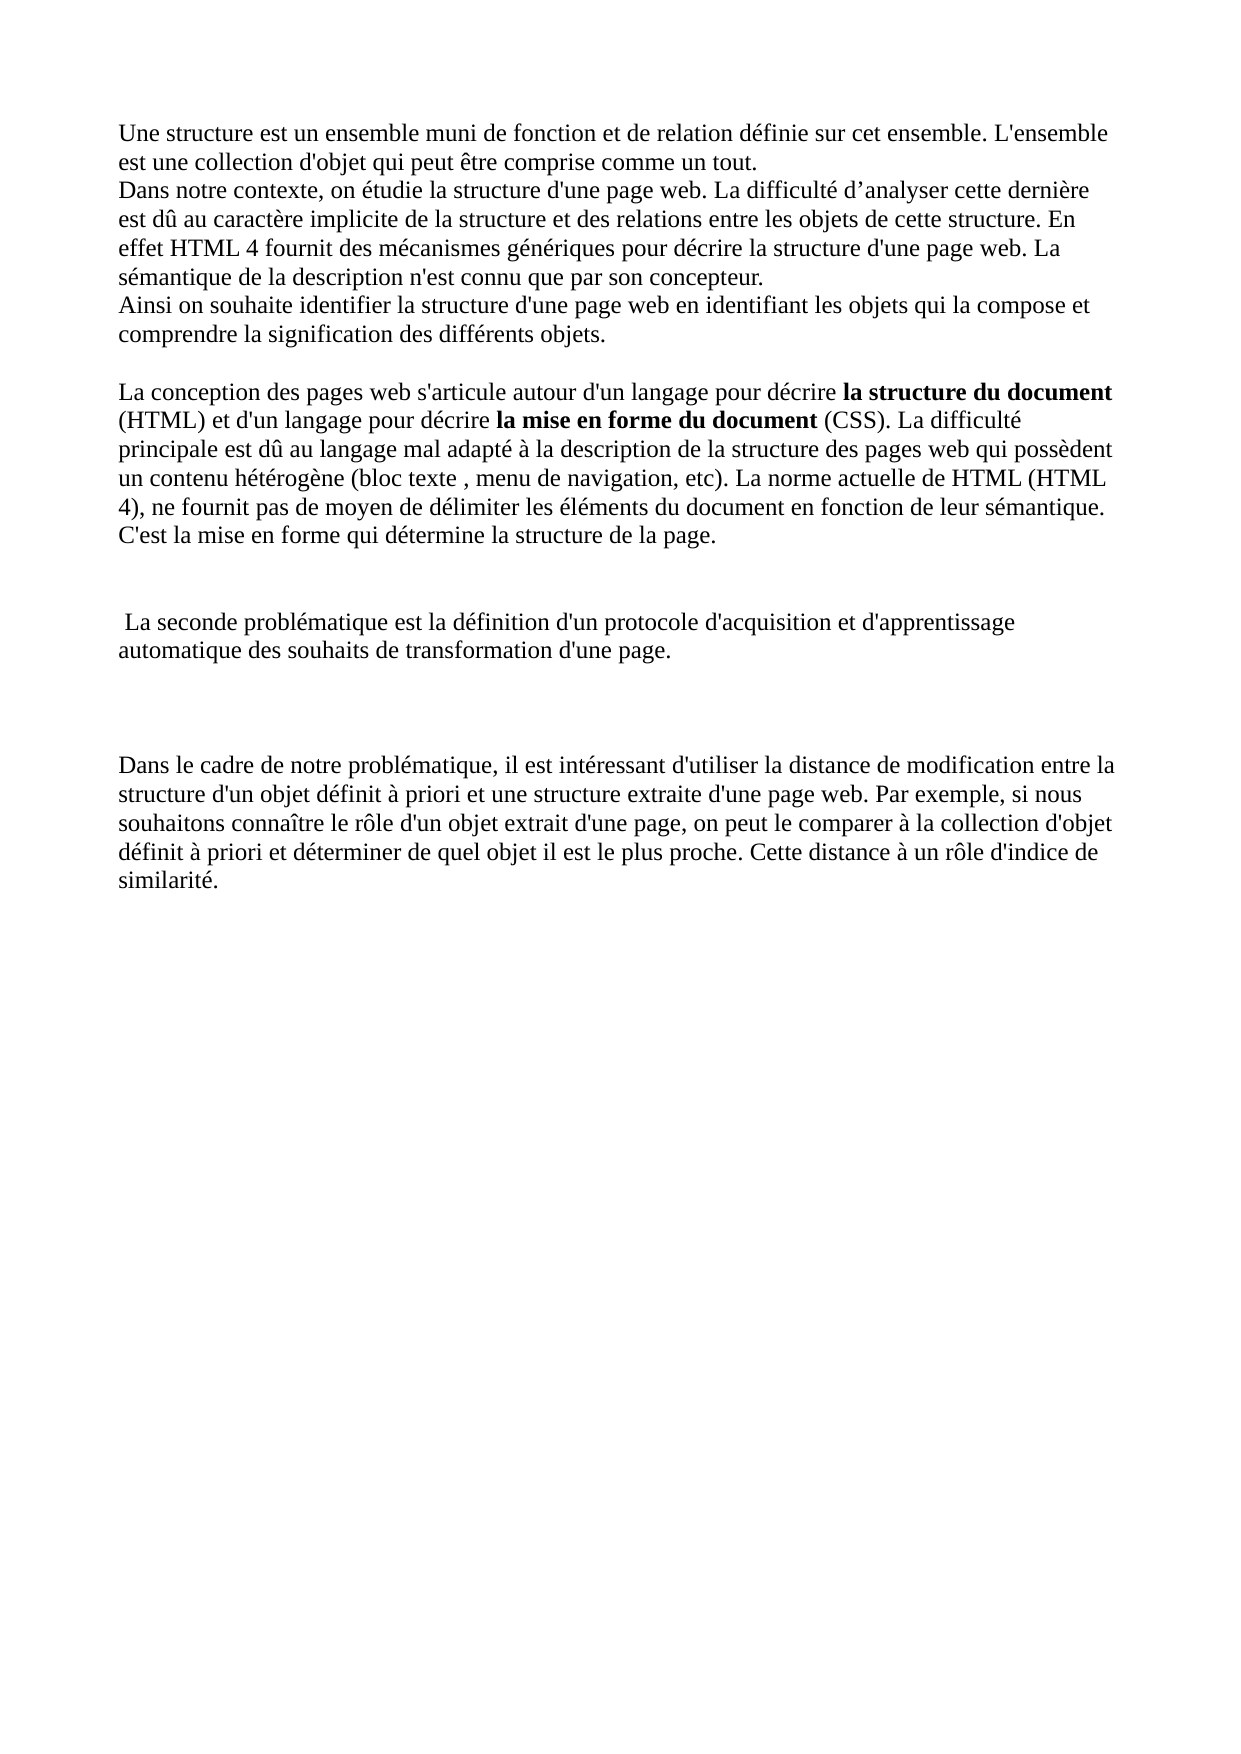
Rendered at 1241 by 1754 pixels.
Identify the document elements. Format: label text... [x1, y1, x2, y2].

text Ainsi on souhaite identifier la structure d'une page web en identifiant les objets qui la compose et comprendre la signification des différents objets. [118, 291, 1122, 348]
text Dans le cadre de notre problématique, il est intéressant d'utiliser la distance de modification entre la structure d'un objet définit à priori et une structure extraite d'une page web. Par exemple, si nous souhaitons connaître le rôle d'un objet extrait d'une page, on peut le comparer à la collection d'objet définit à priori et déterminer de quel objet il est le plus proche. Cette distance à un rôle d'indice de similarité. [118, 751, 1122, 894]
text Dans notre contexte, on étudie la structure d'une page web. La difficulté d’analyser cette dernière est dû au caractère implicite de la structure et des relations entre les objets de cette structure. En effet HTML 4 fournit des mécanismes génériques pour décrire la structure d'une page web. La sémantique de la description n'est connu que par son concepteur. [118, 176, 1122, 291]
text La conception des pages web s'articule autour d'un langage pour décrire la structure du document (HTML) et d'un langage pour décrire la mise en forme du document (CSS). La difficulté principale est dû au langage mal adapté à la description de la structure des pages web qui possèdent un contenu hétérogène (bloc texte , menu de navigation, etc). La norme actuelle de HTML (HTML 4), ne fournit pas de moyen de délimiter les éléments du document en fonction de leur sémantique. C'est la mise en forme qui détermine la structure de la page. [118, 377, 1122, 549]
text Une structure est un ensemble muni de fonction et de relation définie sur cet ensemble. L'ensemble est une collection d'objet qui peut être comprise comme un tout. [118, 118, 1122, 176]
text La seconde problématique est la définition d'un protocole d'acquisition et d'apprentissage automatique des souhaits de transformation d'une page. [118, 607, 1122, 664]
